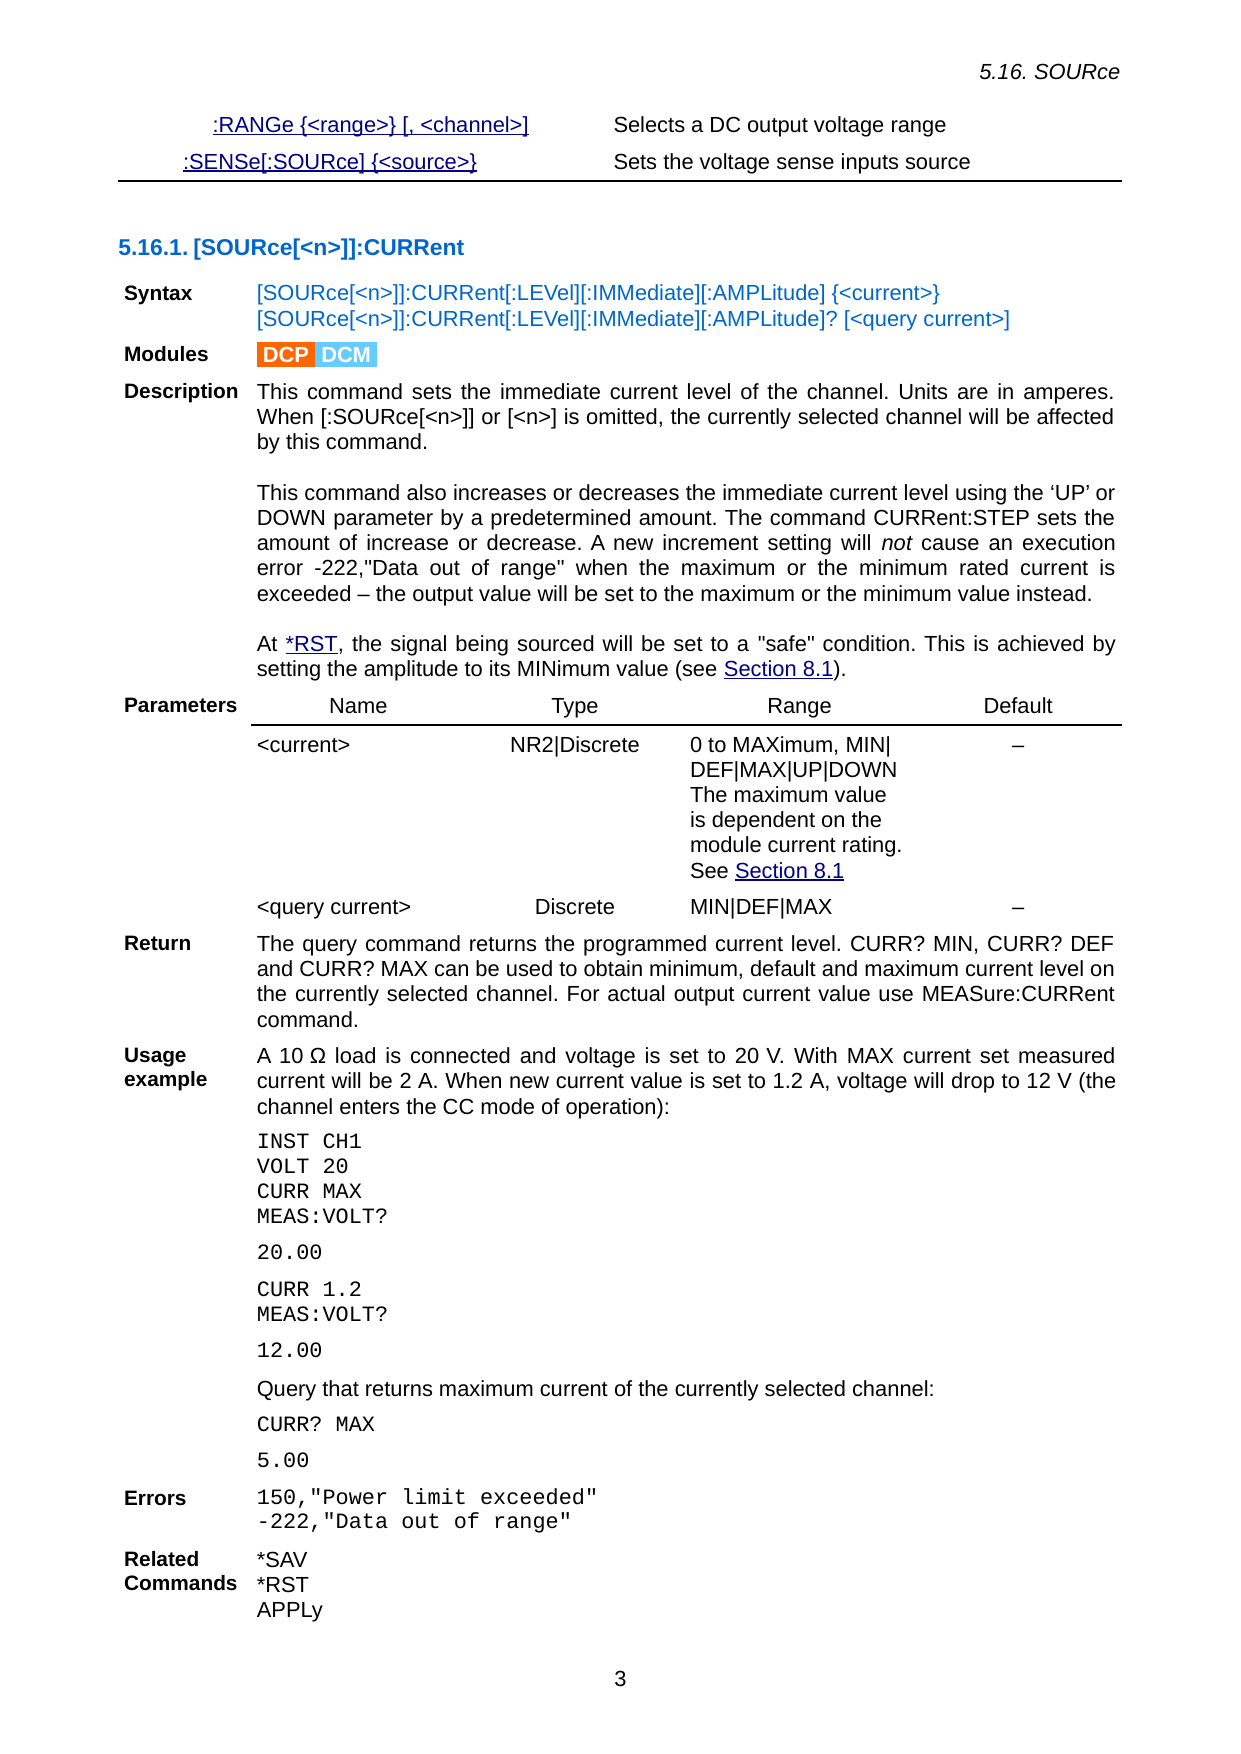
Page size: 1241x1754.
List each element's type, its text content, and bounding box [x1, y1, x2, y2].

table_cell This command sets the immediate current level of the channel. Units are in amperes. When [:SOURce[<n>]] or [<n>] is omitted, the currently selected channel will be affected by this command. This command also increases or decreases the immediate current level using the ‘UP’ or DOWN parameter by a predetermined amount. The command CURRent:STEP sets the amount of increase or decrease. A new increment setting will not cause an execution error -222,"Data out of range" when the maximum or the minimum rated current is exceeded – the output value will be set to the maximum or the minimum value instead. At *RST, the signal being sourced will be set to a "safe" condition. This is achieved by setting the amplitude to its MINimum value (see Section 8.1). [251, 373, 1122, 687]
table_header Syntax [118, 275, 251, 336]
table_cell Selects a DC output voltage range [608, 106, 1122, 143]
table_cell Discrete [465, 889, 684, 925]
table_cell The query command returns the programmed current level. CURR? MIN, CURR? DEF and CURR? MAX can be used to obtain minimum, default and maximum current level on the currently selected channel. For actual output current value use MEASure:CURRent command. [251, 925, 1122, 1037]
table_cell :RANGe {<range>} [, <channel>] [118, 106, 608, 143]
table_cell Errors [118, 1480, 251, 1541]
table_cell Parameters [118, 687, 251, 888]
table_header [SOURce[<n>]]:CURRent[:LEVel][:IMMediate][:AMPLitude] {<current>} [SOURce[<n>]]:CURRent[:LEVel][:IMMediate][:AMPLitude]? [<query current>] [251, 275, 1122, 336]
table_cell Related Commands [118, 1541, 251, 1628]
subtitle [SOURce[<n>]]:CURRent [118, 233, 1122, 260]
table_cell Description [118, 373, 251, 687]
table_cell NR2|Discrete [465, 726, 684, 888]
table_cell *SAV *RST APPLy [251, 1541, 1122, 1628]
table_cell Usage example [118, 1038, 251, 1480]
table_cell <current> [251, 726, 465, 888]
table_cell [118, 889, 251, 925]
table_cell Range [684, 687, 914, 724]
table_cell :SENSe[:SOURce] {<source>} [118, 143, 608, 179]
table_cell MIN|DEF|MAX [684, 889, 914, 925]
table_cell DCP DCM [251, 336, 1122, 373]
table_cell – [914, 889, 1122, 925]
table_cell Default [914, 687, 1122, 724]
table_cell A 10 Ω load is connected and voltage is set to 20 V. With MAX current set measured current will be 2 A. When new current value is set to 1.2 A, voltage will drop to 12 V (the channel enters the CC mode of operation): INST CH1 VOLT 20 CURR MAX MEAS:VOLT? 20.00 CURR 1.2 MEAS:VOLT? 12.00 Query that returns maximum current of the currently selected channel: CURR? MAX 5.00 [251, 1038, 1122, 1480]
table_cell 150,"Power limit exceeded" -222,"Data out of range" [251, 1480, 1122, 1541]
table_cell Name [251, 687, 465, 724]
table_cell 0 to MAXimum, MIN|DEF|MAX|UP|DOWN The maximum value is dependent on the module current rating. See Section 8.1 [684, 726, 914, 888]
table_cell Return [118, 925, 251, 1037]
table_cell Sets the voltage sense inputs source [608, 143, 1122, 179]
table_cell – [914, 726, 1122, 888]
table_cell Modules [118, 336, 251, 373]
table_cell Type [465, 687, 684, 724]
table_cell <query current> [251, 889, 465, 925]
